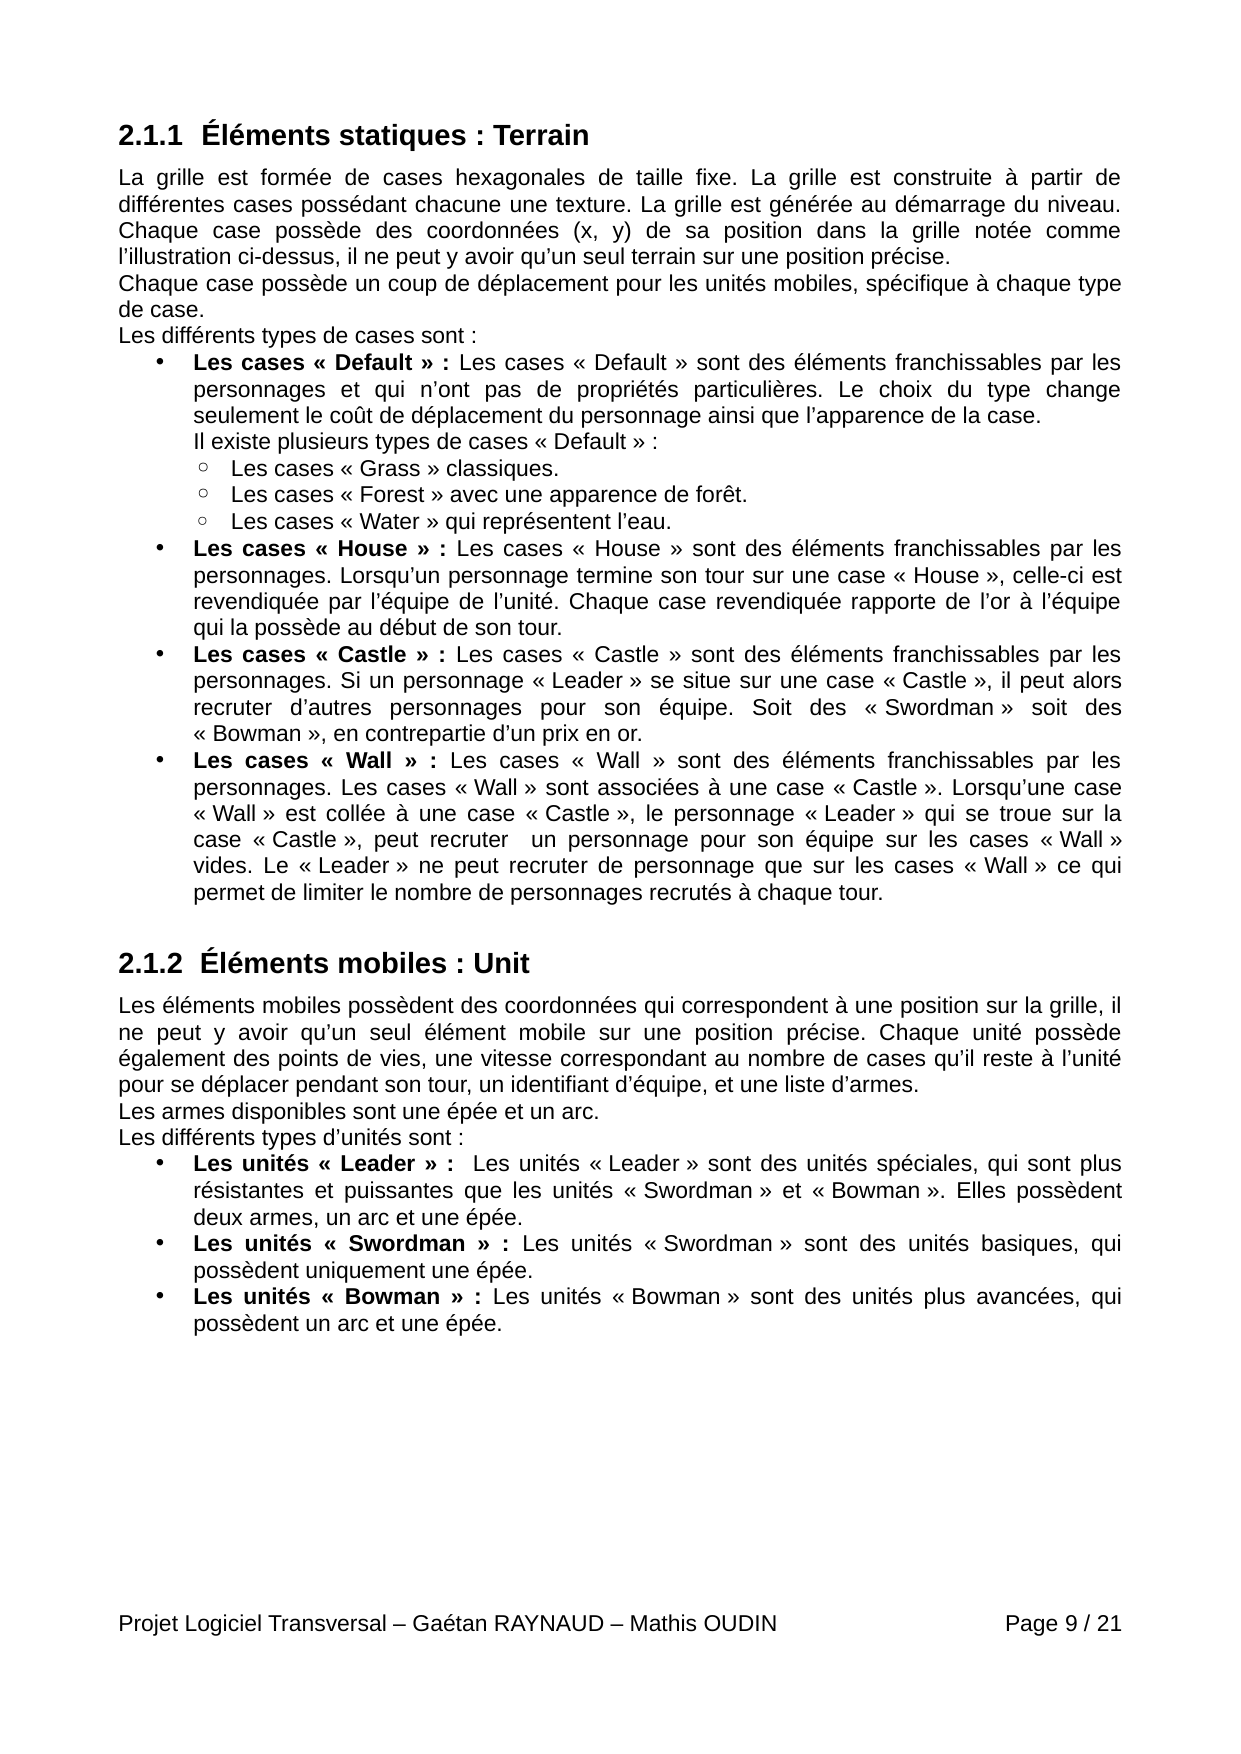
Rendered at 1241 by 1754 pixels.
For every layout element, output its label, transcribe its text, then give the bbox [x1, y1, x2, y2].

list Il existe plusieurs types de cases « Default » : [156, 428, 1122, 454]
text La grille est formée de cases hexagonales de taille fixe. La grille est construite à partir de différentes cases possédant chacune une texture. La grille est générée au démarrage du niveau. Chaque case possède des coordonnées (x, y) de sa position dans la grille notée comme l’illustration ci-dessus, il ne peut y avoir qu’un seul terrain sur une position précise. [118, 164, 1122, 269]
text Chaque case possède un coup de déplacement pour les unités mobiles, spécifique à chaque type de case. [118, 269, 1122, 322]
list Les unités « Swordman » : Les unités « Swordman » sont des unités basiques, qui possèdent uniquement une épée. [156, 1230, 1122, 1283]
list Les cases « Grass » classiques. [193, 454, 1122, 481]
list Les cases « Castle » : Les cases « Castle » sont des éléments franchissables par les personnages. Si un personnage « Leader » se situe sur une case « Castle », il peut alors recruter d’autres personnages pour son équipe. Soit des « Swordman » soit des « Bowman », en contrepartie d’un prix en or. [156, 641, 1122, 747]
list Les unités « Leader » : Les unités « Leader » sont des unités spéciales, qui sont plus résistantes et puissantes que les unités « Swordman » et « Bowman ». Elles possèdent deux armes, un arc et une épée. [156, 1150, 1122, 1230]
list Les unités « Bowman » : Les unités « Bowman » sont des unités plus avancées, qui possèdent un arc et une épée. [156, 1283, 1122, 1336]
list Les cases « Water » qui représentent l’eau. [193, 508, 1122, 535]
list Les cases « Default » : Les cases « Default » sont des éléments franchissables par les personnages et qui n’ont pas de propriétés particulières. Le choix du type change seulement le coût de déplacement du personnage ainsi que l’apparence de la case. [156, 349, 1122, 428]
list Les cases « House » : Les cases « House » sont des éléments franchissables par les personnages. Lorsqu’un personnage termine son tour sur une case « House », celle-ci est revendiquée par l’équipe de l’unité. Chaque case revendiquée rapporte de l’or à l’équipe qui la possède au début de son tour. [156, 535, 1122, 641]
subtitle Éléments mobiles : Unit [118, 946, 1122, 980]
text Les différents types d’unités sont : [118, 1124, 1122, 1150]
subtitle Éléments statiques : Terrain [118, 118, 1122, 152]
list Les cases « Forest » avec une apparence de forêt. [193, 481, 1122, 508]
text Les éléments mobiles possèdent des coordonnées qui correspondent à une position sur la grille, il ne peut y avoir qu’un seul élément mobile sur une position précise. Chaque unité possède également des points de vies, une vitesse correspondant au nombre de cases qu’il reste à l’unité pour se déplacer pendant son tour, un identifiant d’équipe, et une liste d’armes. [118, 992, 1122, 1098]
text Les différents types de cases sont : [118, 322, 1122, 349]
text Les armes disponibles sont une épée et un arc. [118, 1098, 1122, 1124]
list Les cases « Wall » : Les cases « Wall » sont des éléments franchissables par les personnages. Les cases « Wall » sont associées à une case « Castle ». Lorsqu’une case « Wall » est collée à une case « Castle », le personnage « Leader » qui se troue sur la case « Castle », peut recruter un personnage pour son équipe sur les cases « Wall » vides. Le « Leader » ne peut recruter de personnage que sur les cases « Wall » ce qui permet de limiter le nombre de personnages recrutés à chaque tour. [156, 747, 1122, 905]
